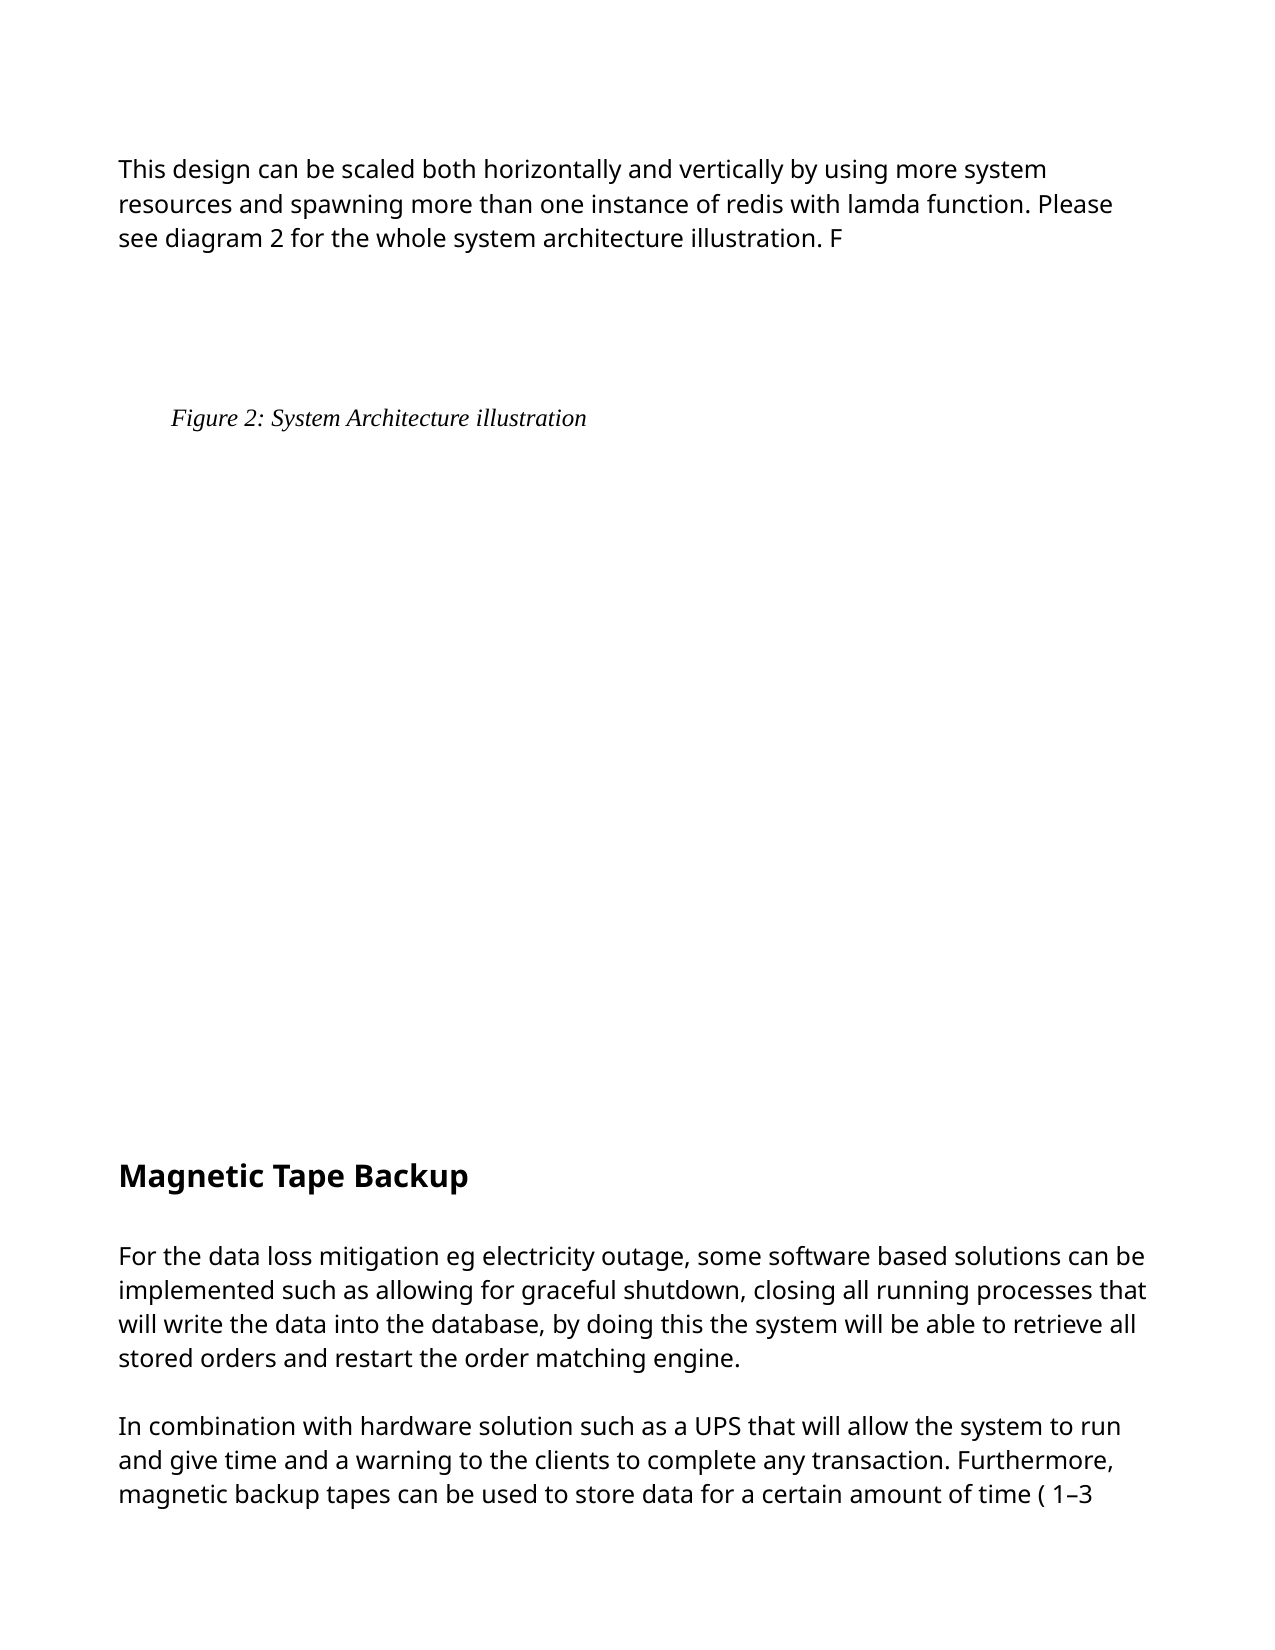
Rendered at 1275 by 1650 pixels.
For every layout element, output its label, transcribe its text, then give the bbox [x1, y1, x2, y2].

text For the data loss mitigation eg electricity outage, some software based solutions can be implemented such as allowing for graceful shutdown, closing all running processes that will write the data into the database, by doing this the system will be able to retrieve all stored orders and restart the order matching engine. [118, 1238, 1157, 1374]
text Figure 2: System Architecture illustration [171, 403, 1104, 432]
subtitle Magnetic Tape Backup [118, 1154, 1157, 1197]
text In combination with hardware solution such as a UPS that will allow the system to run and give time and a warning to the clients to complete any transaction. Furthermore, magnetic backup tapes can be used to store data for a certain amount of time ( 1–3 [118, 1409, 1157, 1511]
text This design can be scaled both horizontally and vertically by using more system resources and spawning more than one instance of redis with lamda function. Please see diagram 2 for the whole system architecture illustration. F [118, 152, 1157, 254]
